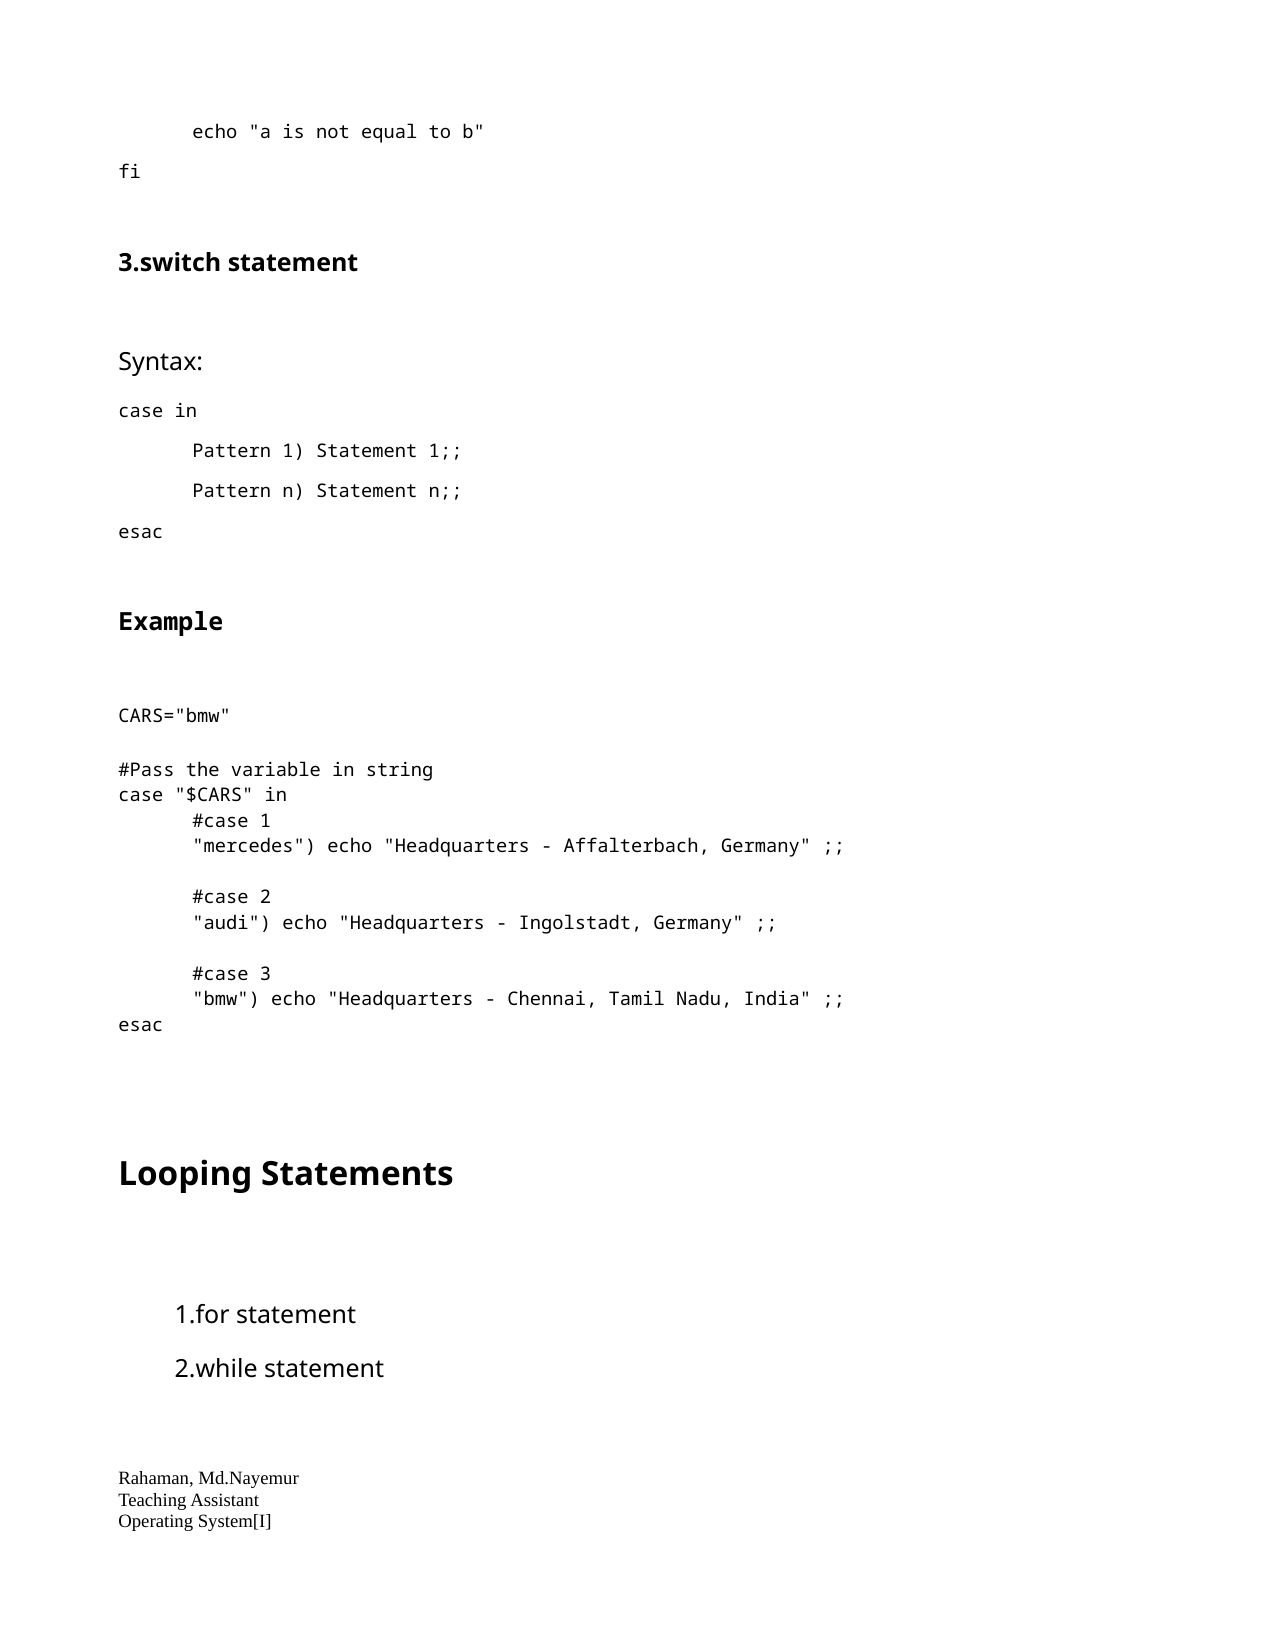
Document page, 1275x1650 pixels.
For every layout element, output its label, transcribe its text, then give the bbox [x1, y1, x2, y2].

text case in [118, 397, 1157, 423]
text CARS="bmw" [118, 702, 1157, 728]
text "mercedes") echo "Headquarters - Affalterbach, Germany" ;; [118, 832, 1157, 858]
text Example [118, 603, 1157, 637]
list for statement [174, 1296, 1157, 1331]
text #case 3 [118, 960, 1157, 986]
text Syntax: [118, 343, 1157, 377]
text esac [118, 518, 1157, 543]
text "bmw") echo "Headquarters - Chennai, Tamil Nadu, India" ;; [118, 986, 1157, 1011]
text #Pass the variable in string [118, 756, 1157, 781]
text case "$CARS" in [118, 781, 1157, 807]
text echo "a is not equal to b" [118, 118, 1157, 144]
text esac [118, 1011, 1157, 1037]
text Pattern n) Statement n;; [118, 478, 1157, 503]
text fi [118, 158, 1157, 184]
text 3.switch statement [118, 244, 1157, 278]
text #case 1 [118, 807, 1157, 832]
list while statement [174, 1350, 1157, 1384]
text "audi") echo "Headquarters - Ingolstadt, Germany" ;; [118, 909, 1157, 934]
subtitle Looping Statements [118, 1150, 1157, 1195]
text #case 2 [118, 883, 1157, 909]
text Pattern 1) Statement 1;; [118, 437, 1157, 463]
